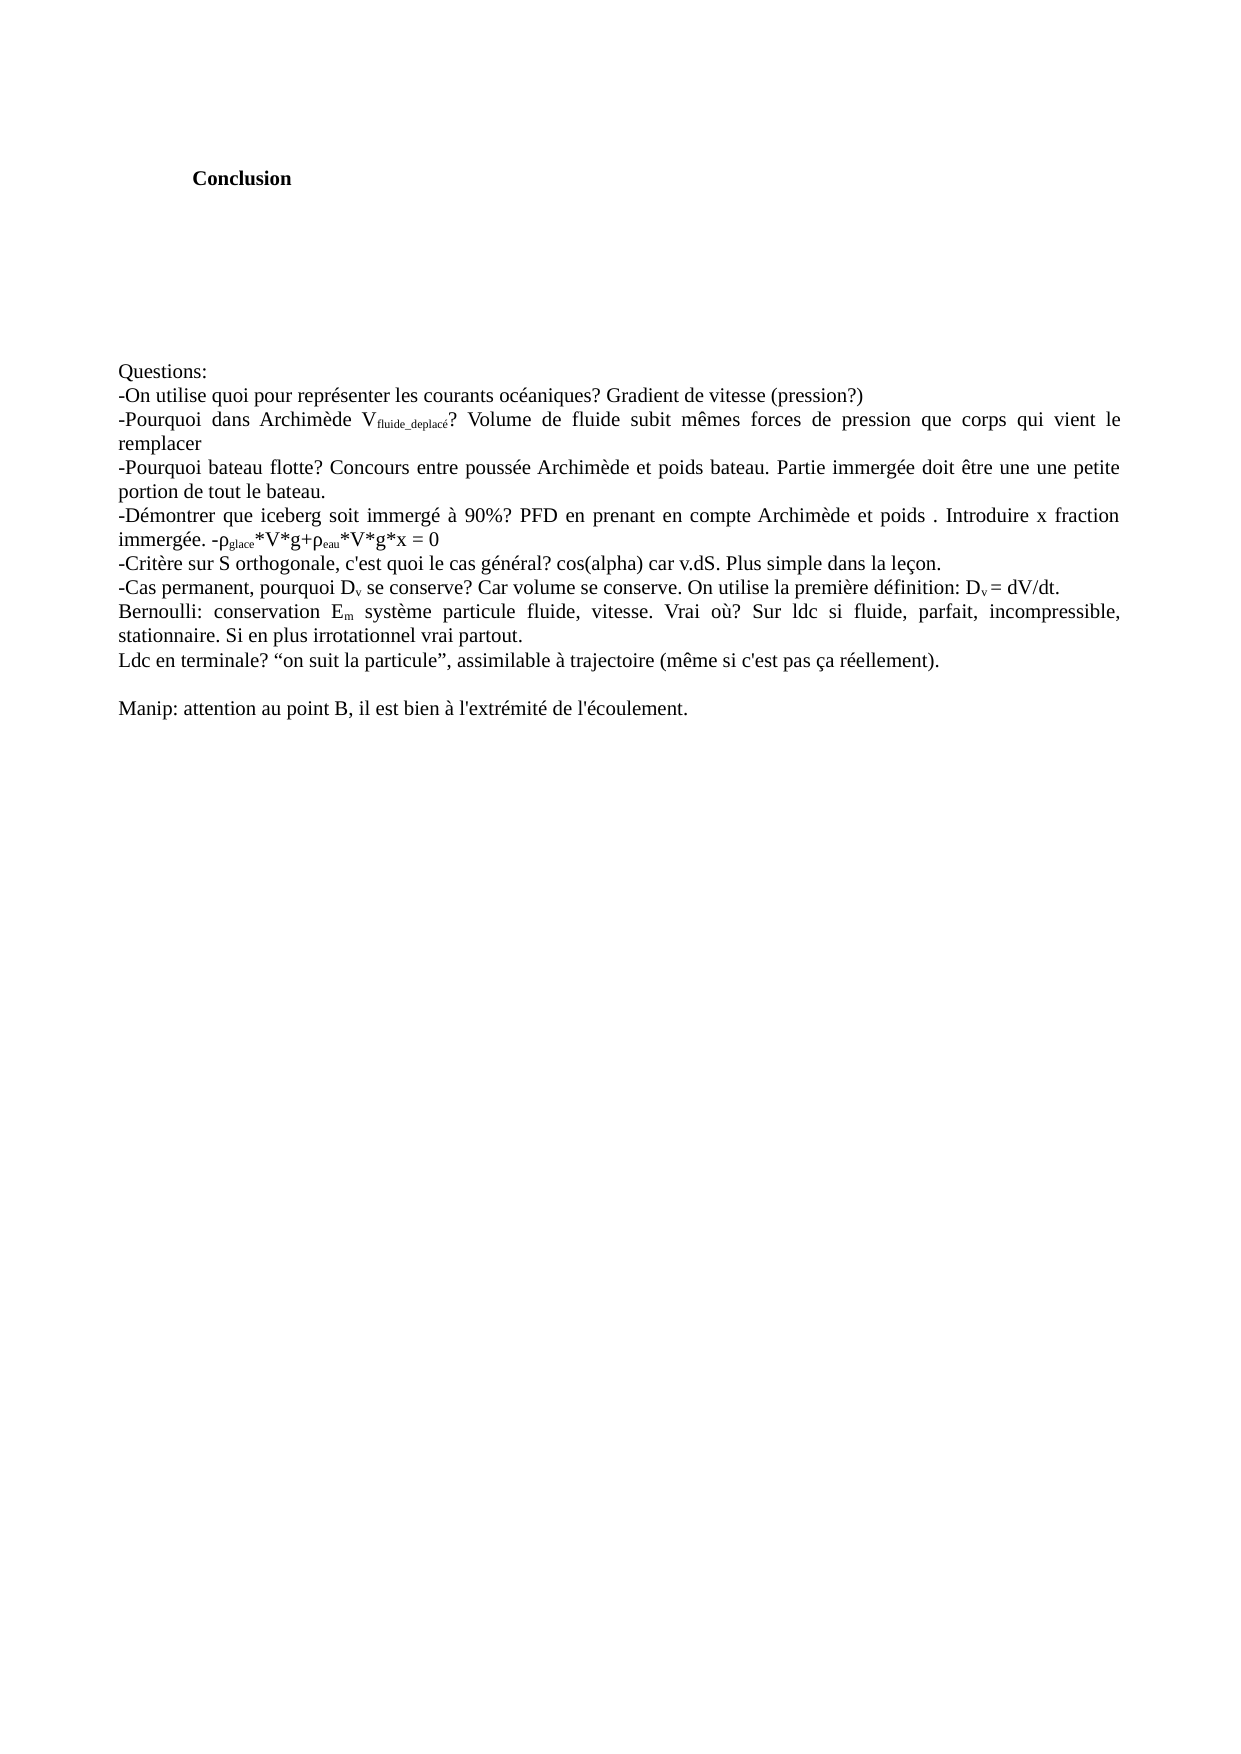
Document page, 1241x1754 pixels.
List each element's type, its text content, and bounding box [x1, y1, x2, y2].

text Questions: [118, 359, 1122, 383]
text Ldc en terminale? “on suit la particule”, assimilable à trajectoire (même si c'est pas ça réellement). [118, 647, 1122, 672]
text -On utilise quoi pour représenter les courants océaniques? Gradient de vitesse (pression?) [118, 383, 1122, 407]
text -Démontrer que iceberg soit immergé à 90%? PFD en prenant en compte Archimède et poids . Introduire x fraction immergée. -ρglace*V*g+ρeau*V*g*x = 0 [118, 503, 1122, 551]
text -Pourquoi dans Archimède Vfluide_deplacé? Volume de fluide subit mêmes forces de pression que corps qui vient le remplacer [118, 407, 1122, 455]
text -Pourquoi bateau flotte? Concours entre poussée Archimède et poids bateau. Partie immergée doit être une une petite portion de tout le bateau. [118, 455, 1122, 503]
text Manip: attention au point B, il est bien à l'extrémité de l'écoulement. [118, 696, 1122, 720]
text Bernoulli: conservation Em système particule fluide, vitesse. Vrai où? Sur ldc si fluide, parfait, incompressible, stationnaire. Si en plus irrotationnel vrai partout. [118, 599, 1122, 647]
text Conclusion [118, 166, 1122, 190]
text -Critère sur S orthogonale, c'est quoi le cas général? cos(alpha) car v.dS. Plus simple dans la leçon. [118, 551, 1122, 575]
text -Cas permanent, pourquoi Dv se conserve? Car volume se conserve. On utilise la première définition: Dv = dV/dt. [118, 575, 1122, 599]
